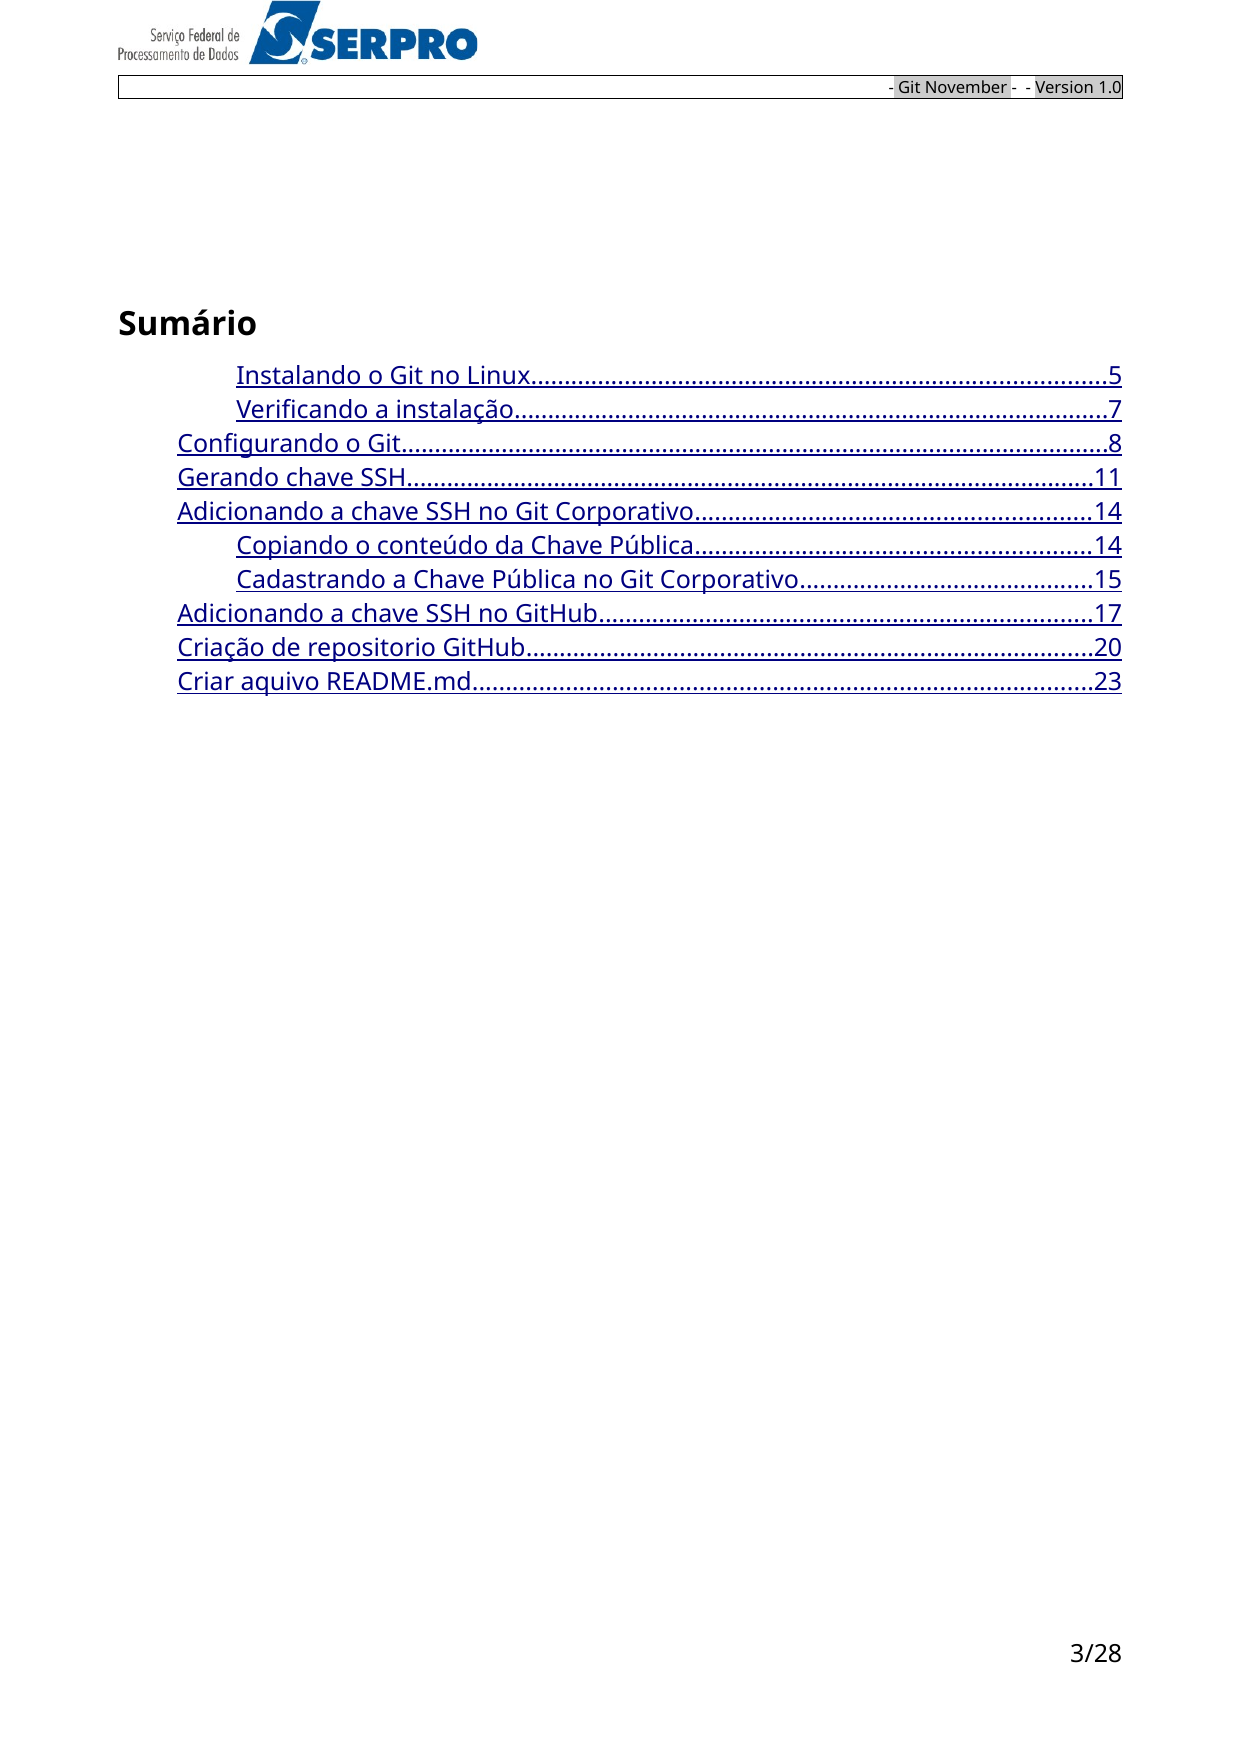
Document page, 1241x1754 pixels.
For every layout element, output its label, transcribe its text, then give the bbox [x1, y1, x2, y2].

text Cadastrando a Chave Pública no Git Corporativo 15 [236, 562, 1122, 591]
text Criação de repositorio GitHub 20 [177, 630, 1122, 659]
text Instalando o Git no Linux 5 [236, 357, 1122, 386]
text [177, 694, 1122, 698]
subtitle Sumário [118, 299, 1122, 345]
text Verificando a instalação 7 [236, 391, 1122, 420]
text [236, 592, 1122, 596]
text Configurando o Git 8 [177, 425, 1122, 454]
text [236, 558, 1122, 562]
text [177, 626, 1122, 630]
text Adicionando a chave SSH no Git Corporativo 14 [177, 493, 1122, 522]
text Criar aquivo README.md 23 [177, 664, 1122, 693]
text [177, 524, 1122, 528]
text Copiando o conteúdo da Chave Pública 14 [236, 528, 1122, 556]
text Gerando chave SSH 11 [177, 459, 1122, 488]
text Adicionando a chave SSH no GitHub 17 [177, 596, 1122, 624]
